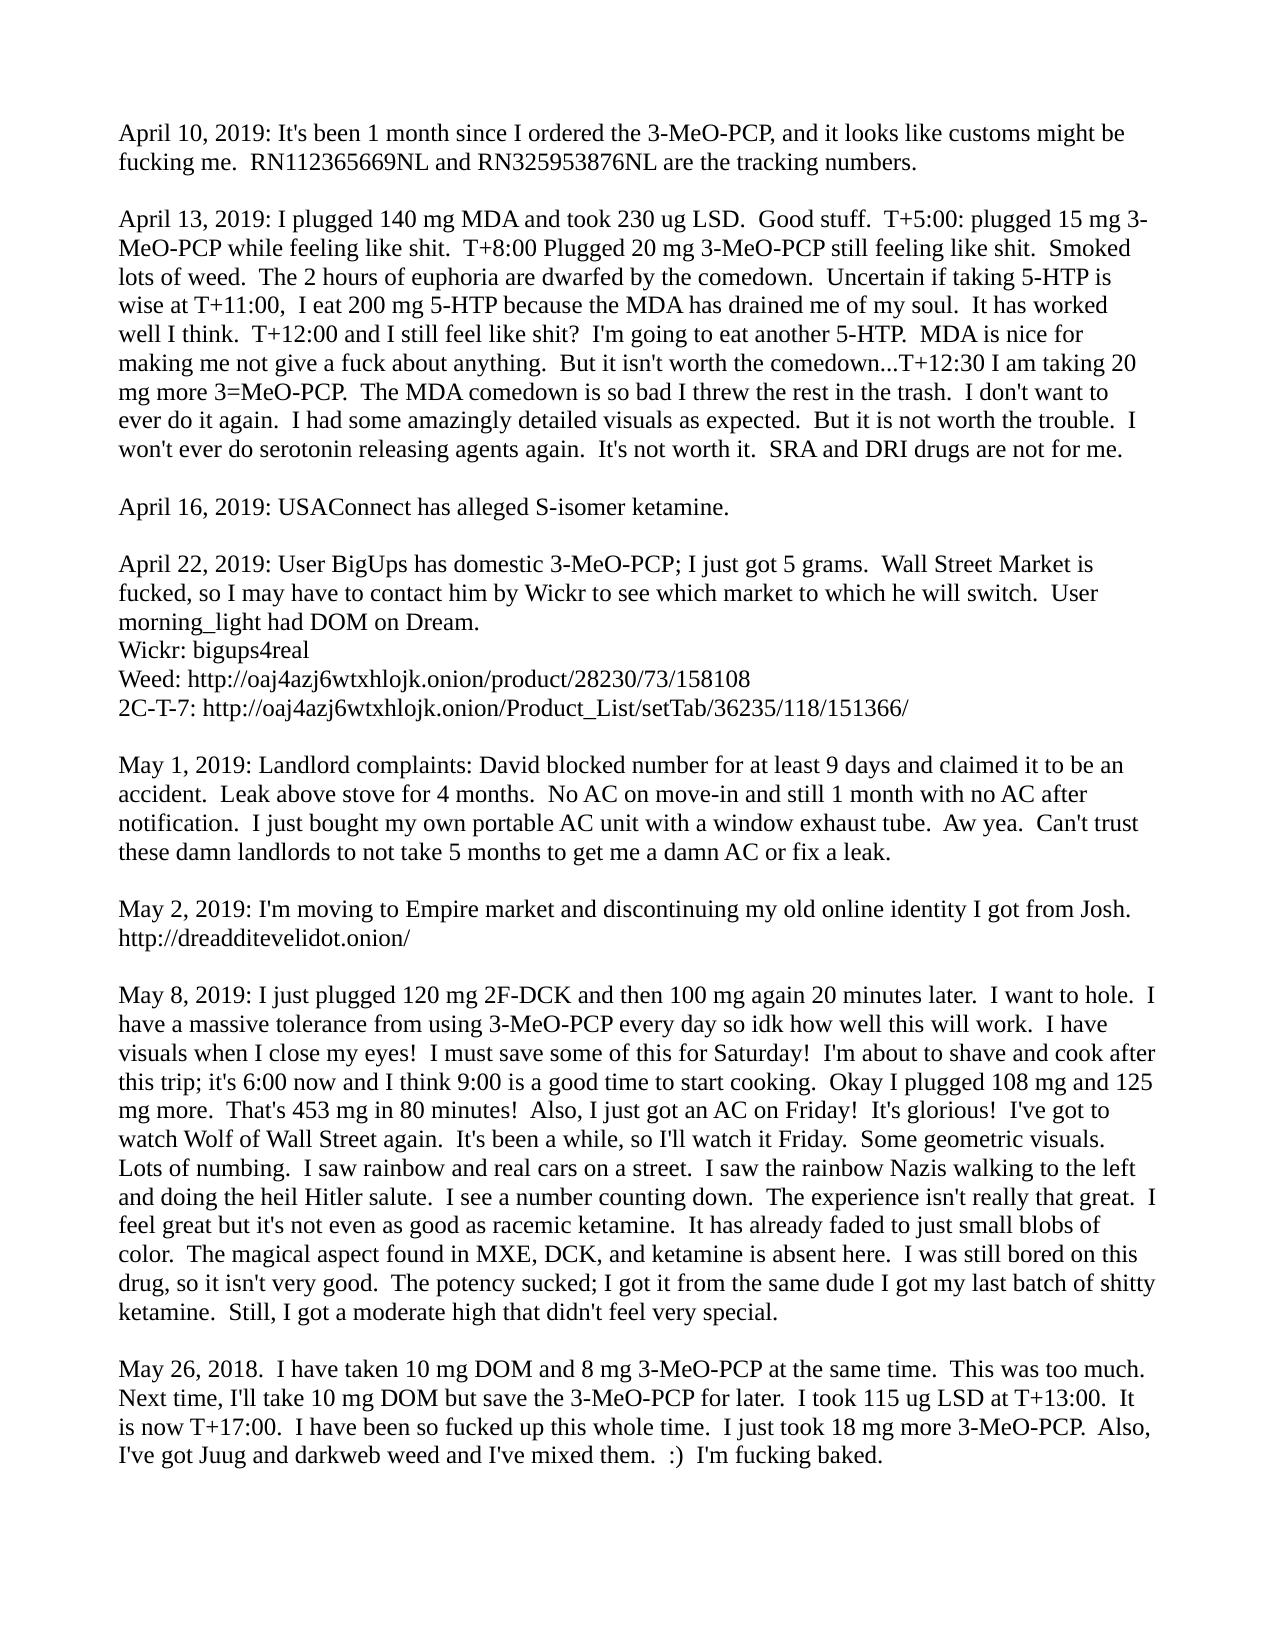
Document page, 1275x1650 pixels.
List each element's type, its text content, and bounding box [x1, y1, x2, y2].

text 2C-T-7: http://oaj4azj6wtxhlojk.onion/Product_List/setTab/36235/118/151366/ [118, 693, 1157, 722]
text May 26, 2018. I have taken 10 mg DOM and 8 mg 3-MeO-PCP at the same time. This was too much. Next time, I'll take 10 mg DOM but save the 3-MeO-PCP for later. I took 115 ug LSD at T+13:00. It is now T+17:00. I have been so fucked up this whole time. I just took 18 mg more 3-MeO-PCP. Also, I've got Juug and darkweb weed and I've mixed them. :) I'm fucking baked. [118, 1354, 1157, 1469]
text April 16, 2019: USAConnect has alleged S-isomer ketamine. [118, 492, 1157, 521]
text Weed: http://oaj4azj6wtxhlojk.onion/product/28230/73/158108 [118, 664, 1157, 693]
text May 2, 2019: I'm moving to Empire market and discontinuing my old online identity I got from Josh. [118, 894, 1157, 923]
text Wickr: bigups4real [118, 636, 1157, 664]
text http://dreadditevelidot.onion/ [118, 923, 1157, 952]
text April 10, 2019: It's been 1 month since I ordered the 3-MeO-PCP, and it looks like customs might be fucking me. RN112365669NL and RN325953876NL are the tracking numbers. [118, 118, 1157, 176]
text May 8, 2019: I just plugged 120 mg 2F-DCK and then 100 mg again 20 minutes later. I want to hole. I have a massive tolerance from using 3-MeO-PCP every day so idk how well this will work. I have visuals when I close my eyes! I must save some of this for Saturday! I'm about to shave and cook after this trip; it's 6:00 now and I think 9:00 is a good time to start cooking. Okay I plugged 108 mg and 125 mg more. That's 453 mg in 80 minutes! Also, I just got an AC on Friday! It's glorious! I've got to watch Wolf of Wall Street again. It's been a while, so I'll watch it Friday. Some geometric visuals. Lots of numbing. I saw rainbow and real cars on a street. I saw the rainbow Nazis walking to the left and doing the heil Hitler salute. I see a number counting down. The experience isn't really that great. I feel great but it's not even as good as racemic ketamine. It has already faded to just small blobs of color. The magical aspect found in MXE, DCK, and ketamine is absent here. I was still bored on this drug, so it isn't very good. The potency sucked; I got it from the same dude I got my last batch of shitty ketamine. Still, I got a moderate high that didn't feel very special. [118, 981, 1157, 1326]
text April 13, 2019: I plugged 140 mg MDA and took 230 ug LSD. Good stuff. T+5:00: plugged 15 mg 3-MeO-PCP while feeling like shit. T+8:00 Plugged 20 mg 3-MeO-PCP still feeling like shit. Smoked lots of weed. The 2 hours of euphoria are dwarfed by the comedown. Uncertain if taking 5-HTP is wise at T+11:00, I eat 200 mg 5-HTP because the MDA has drained me of my soul. It has worked well I think. T+12:00 and I still feel like shit? I'm going to eat another 5-HTP. MDA is nice for making me not give a fuck about anything. But it isn't worth the comedown...T+12:30 I am taking 20 mg more 3=MeO-PCP. The MDA comedown is so bad I threw the rest in the trash. I don't want to ever do it again. I had some amazingly detailed visuals as expected. But it is not worth the trouble. I won't ever do serotonin releasing agents again. It's not worth it. SRA and DRI drugs are not for me. [118, 204, 1157, 463]
text May 1, 2019: Landlord complaints: David blocked number for at least 9 days and claimed it to be an accident. Leak above stove for 4 months. No AC on move-in and still 1 month with no AC after notification. I just bought my own portable AC unit with a window exhaust tube. Aw yea. Can't trust these damn landlords to not take 5 months to get me a damn AC or fix a leak. [118, 751, 1157, 866]
text April 22, 2019: User BigUps has domestic 3-MeO-PCP; I just got 5 grams. Wall Street Market is fucked, so I may have to contact him by Wickr to see which market to which he will switch. User morning_light had DOM on Dream. [118, 549, 1157, 636]
